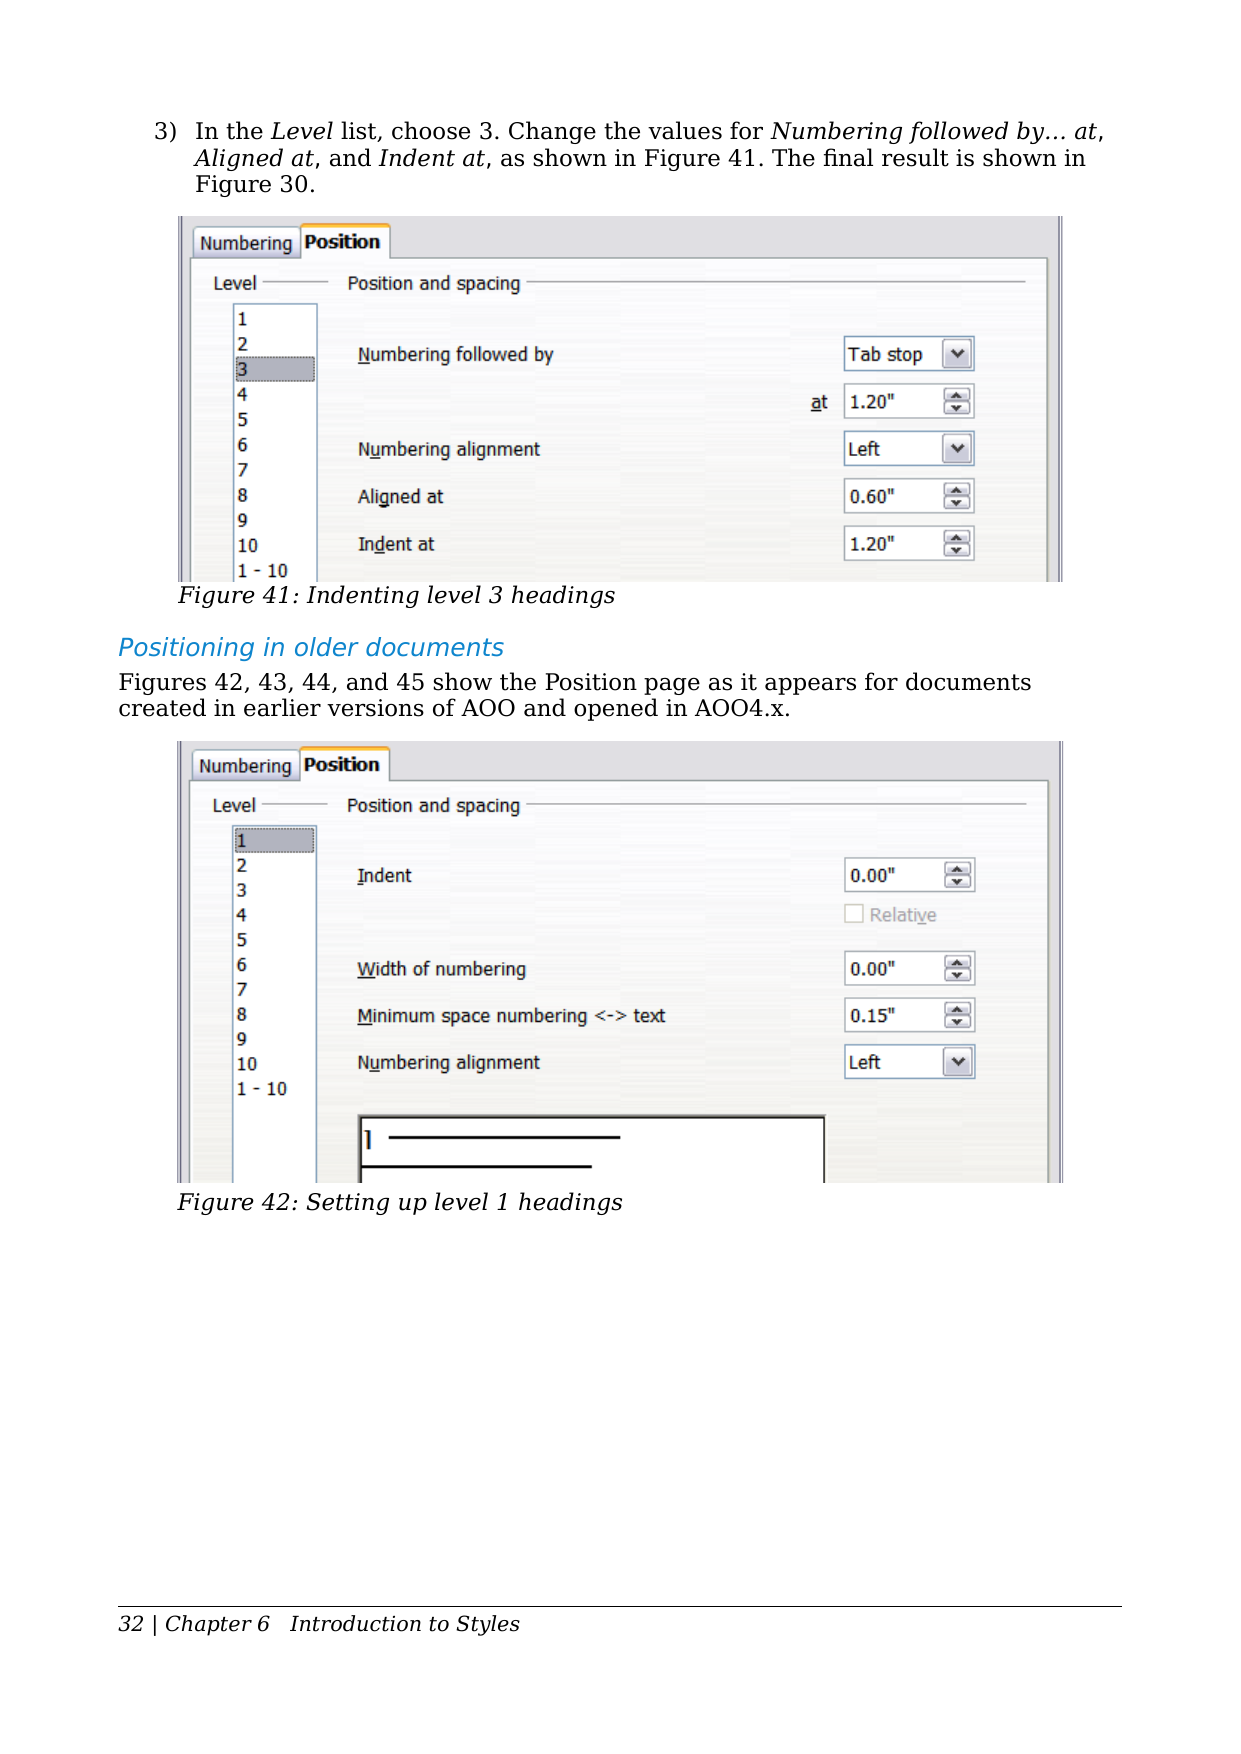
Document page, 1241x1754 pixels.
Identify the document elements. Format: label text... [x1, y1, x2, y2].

picture [177, 741, 1064, 1183]
subtitle Positioning in older documents [118, 633, 1122, 662]
text Figure 42: Setting up level 1 headings [177, 1189, 1063, 1216]
list In the Level list, choose 3. Change the values for Numbering followed by… at, Aligned at, and Indent at, as shown in Figure 41. The final result is shown in Figure 30. [177, 118, 1122, 198]
text Figures 42, 43, 44, and 45 show the Position page as it appears for documents created in earlier versions of AOO and opened in AOO4.x. [118, 669, 1122, 722]
text Figure 41: Indenting level 3 headings [178, 582, 1062, 608]
picture [178, 216, 1063, 582]
